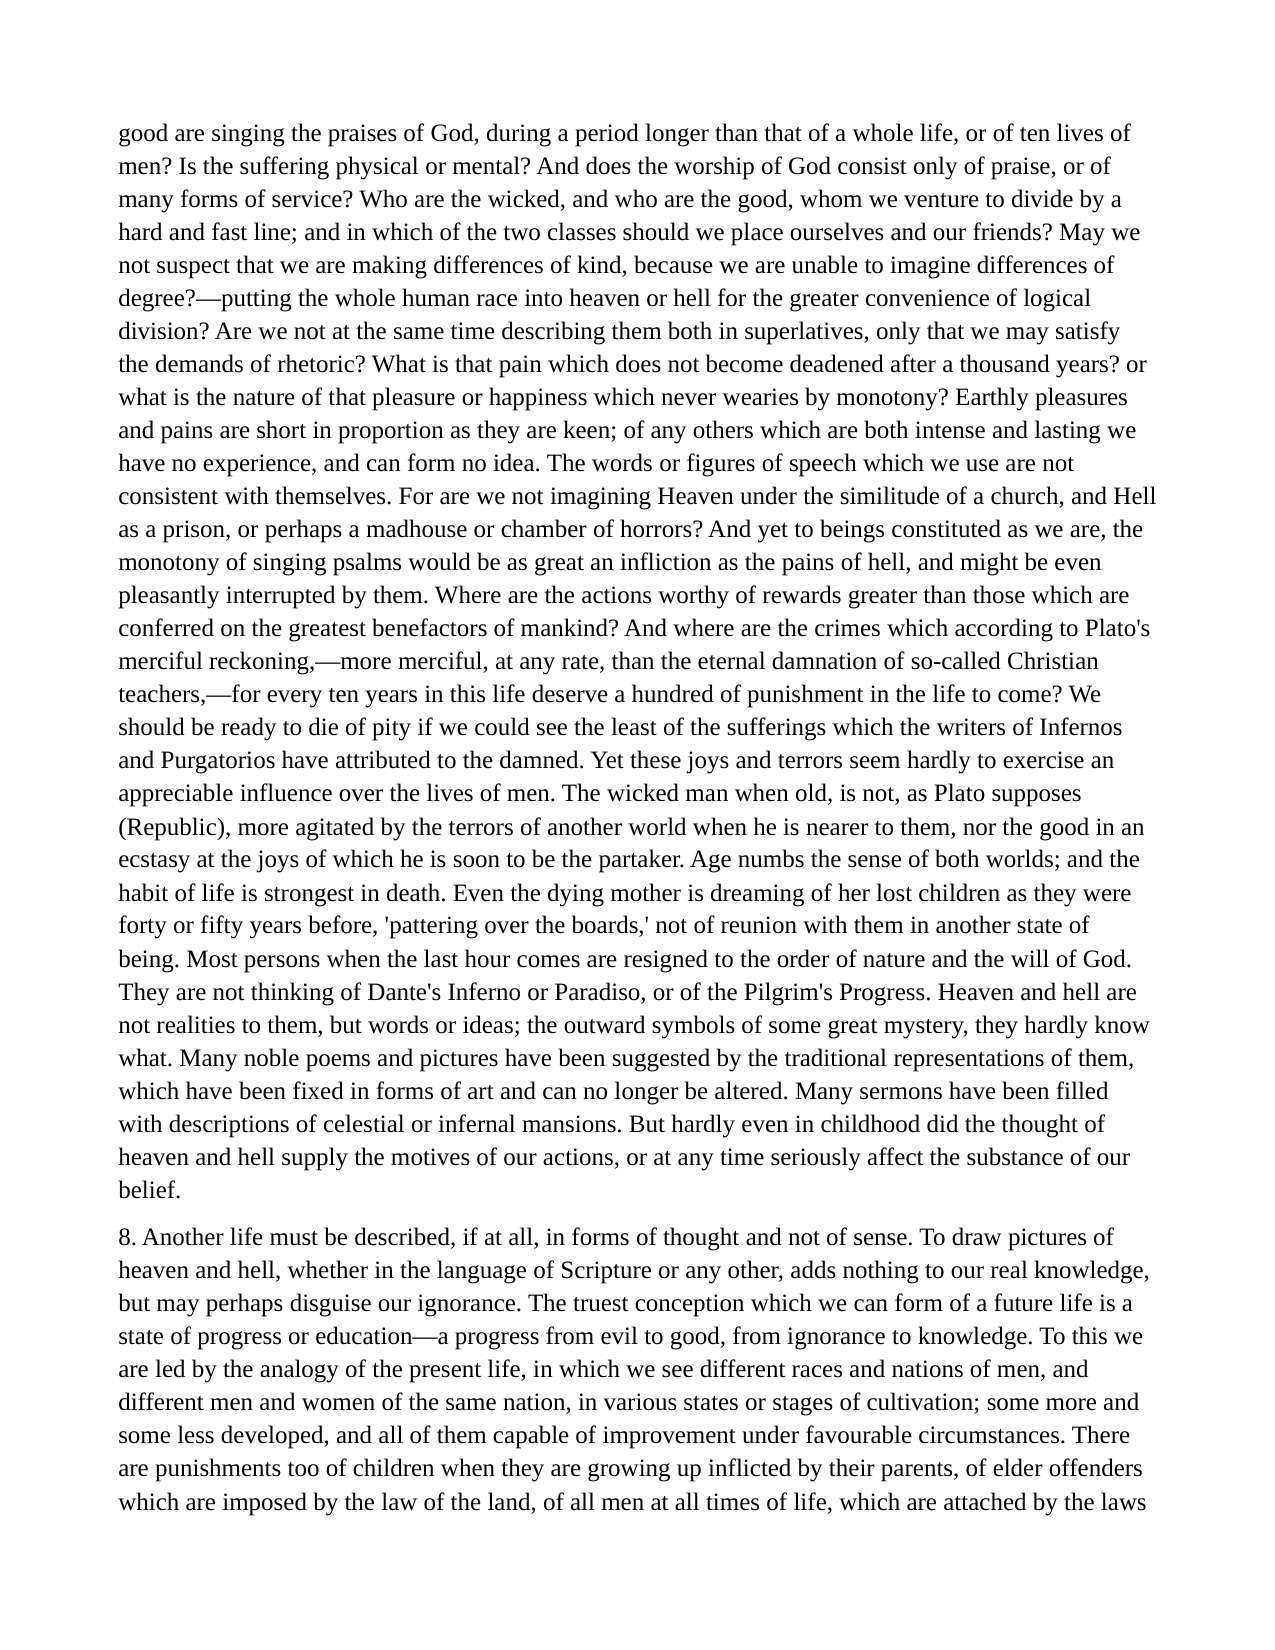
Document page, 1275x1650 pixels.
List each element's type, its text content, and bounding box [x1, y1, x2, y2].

text good are singing the praises of God, during a period longer than that of a whole life, or of ten lives of men? Is the suffering physical or mental? And does the worship of God consist only of praise, or of many forms of service? Who are the wicked, and who are the good, whom we venture to divide by a hard and fast line; and in which of the two classes should we place ourselves and our friends? May we not suspect that we are making differences of kind, because we are unable to imagine differences of degree?—putting the whole human race into heaven or hell for the greater convenience of logical division? Are we not at the same time describing them both in superlatives, only that we may satisfy the demands of rhetoric? What is that pain which does not become deadened after a thousand years? or what is the nature of that pleasure or happiness which never wearies by monotony? Earthly pleasures and pains are short in proportion as they are keen; of any others which are both intense and lasting we have no experience, and can form no idea. The words or figures of speech which we use are not consistent with themselves. For are we not imagining Heaven under the similitude of a church, and Hell as a prison, or perhaps a madhouse or chamber of horrors? And yet to beings constituted as we are, the monotony of singing psalms would be as great an infliction as the pains of hell, and might be even pleasantly interrupted by them. Where are the actions worthy of rewards greater than those which are conferred on the greatest benefactors of mankind? And where are the crimes which according to Plato's merciful reckoning,—more merciful, at any rate, than the eternal damnation of so-called Christian teachers,—for every ten years in this life deserve a hundred of punishment in the life to come? We should be ready to die of pity if we could see the least of the sufferings which the writers of Infernos and Purgatorios have attributed to the damned. Yet these joys and terrors seem hardly to exercise an appreciable influence over the lives of men. The wicked man when old, is not, as Plato supposes (Republic), more agitated by the terrors of another world when he is nearer to them, nor the good in an ecstasy at the joys of which he is soon to be the partaker. Age numbs the sense of both worlds; and the habit of life is strongest in death. Even the dying mother is dreaming of her lost children as they were forty or fifty years before, 'pattering over the boards,' not of reunion with them in another state of being. Most persons when the last hour comes are resigned to the order of nature and the will of God. They are not thinking of Dante's Inferno or Paradiso, or of the Pilgrim's Progress. Heaven and hell are not realities to them, but words or ideas; the outward symbols of some great mystery, they hardly know what. Many noble poems and pictures have been suggested by the traditional representations of them, which have been fixed in forms of art and can no longer be altered. Many sermons have been filled with descriptions of celestial or infernal mansions. But hardly even in childhood did the thought of heaven and hell supply the motives of our actions, or at any time seriously affect the substance of our belief. [118, 118, 1157, 1203]
text 8. Another life must be described, if at all, in forms of thought and not of sense. To draw pictures of heaven and hell, whether in the language of Scripture or any other, adds nothing to our real knowledge, but may perhaps disguise our ignorance. The truest conception which we can form of a future life is a state of progress or education—a progress from evil to good, from ignorance to knowledge. To this we are led by the analogy of the present life, in which we see different races and nations of men, and different men and women of the same nation, in various states or stages of cultivation; some more and some less developed, and all of them capable of improvement under favourable circumstances. There are punishments too of children when they are growing up inflicted by their parents, of elder offenders which are imposed by the law of the land, of all men at all times of life, which are attached by the laws [118, 1222, 1157, 1515]
